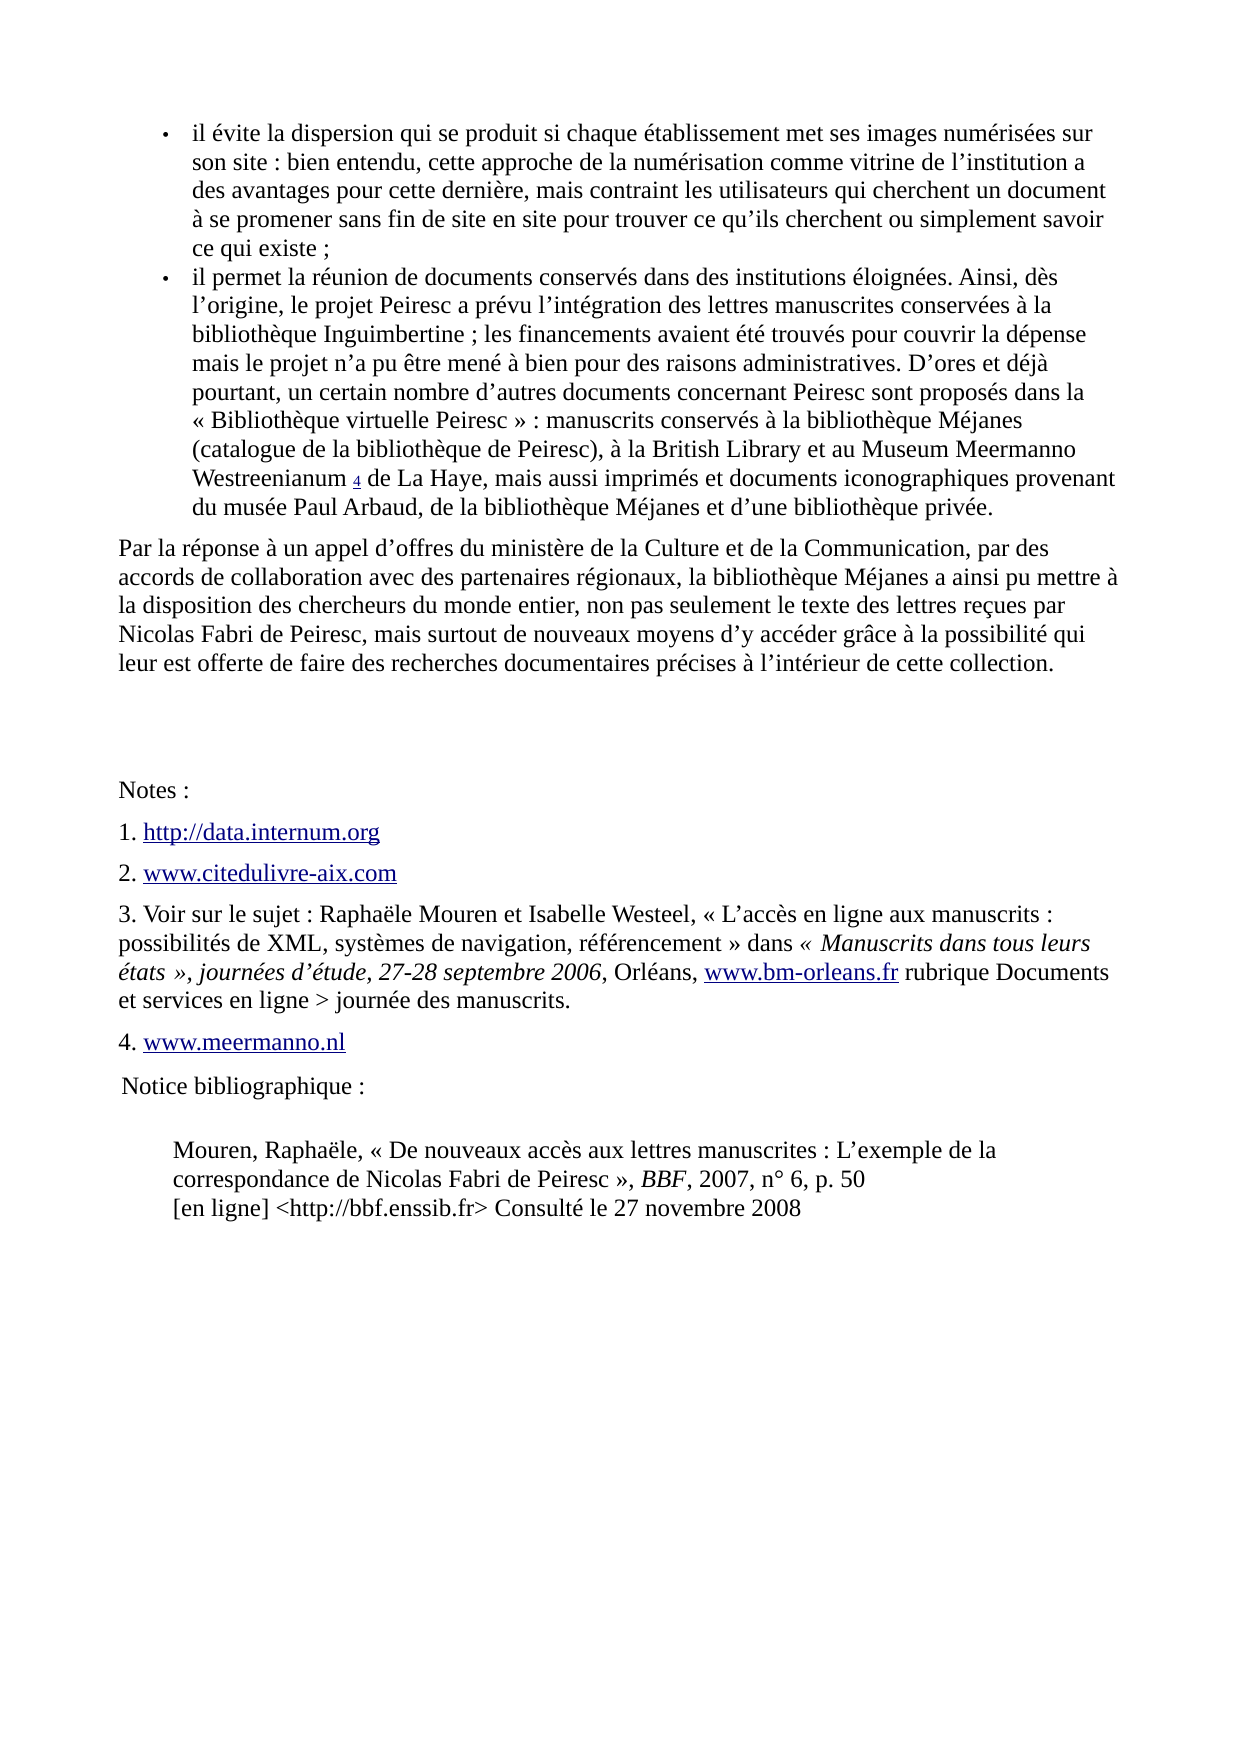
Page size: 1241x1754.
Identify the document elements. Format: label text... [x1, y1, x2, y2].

list il permet la réunion de documents conservés dans des institutions éloignées. Ainsi, dès l’origine, le projet Peiresc a prévu l’intégration des lettres manuscrites conservées à la bibliothèque Inguimbertine ; les financements avaient été trouvés pour couvrir la dépense mais le projet n’a pu être mené à bien pour des raisons administratives. D’ores et déjà pourtant, un certain nombre d’autres documents concernant Peiresc sont proposés dans la « Bibliothèque virtuelle Peiresc » : manuscrits conservés à la bibliothèque Méjanes (catalogue de la bibliothèque de Peiresc), à la British Library et au Museum Meermanno Westreenianum 4 de La Haye, mais aussi imprimés et documents iconographiques provenant du musée Paul Arbaud, de la bibliothèque Méjanes et d’une bibliothèque privée. [162, 262, 1122, 521]
table_cell [118, 1132, 170, 1254]
table_cell Mouren, Raphaële, « De nouveaux accès aux lettres manuscrites : L’exemple de la correspondance de Nicolas Fabri de Peiresc », BBF, 2007, n° 6, p. 50 [en ligne] <http://bbf.enssib.fr> Consulté le 27 novembre 2008 [170, 1132, 1122, 1254]
text 3. Voir sur le sujet : Raphaële Mouren et Isabelle Westeel, « L’accès en ligne aux manuscrits : possibilités de XML, systèmes de navigation, référencement » dans « Manuscrits dans tous leurs états », journées d’étude, 27-28 septembre 2006, Orléans, www.bm-orleans.fr rubrique Documents et services en ligne > journée des manuscrits. [118, 899, 1122, 1014]
text Notes : [118, 689, 1122, 804]
text 4. www.meermanno.nl [118, 1027, 1122, 1056]
list il évite la dispersion qui se produit si chaque établissement met ses images numérisées sur son site : bien entendu, cette approche de la numérisation comme vitrine de l’institution a des avantages pour cette dernière, mais contraint les utilisateurs qui cherchent un document à se promener sans fin de site en site pour trouver ce qu’ils cherchent ou simplement savoir ce qui existe ; [162, 118, 1122, 262]
text Par la réponse à un appel d’offres du ministère de la Culture et de la Communication, par des accords de collaboration avec des partenaires régionaux, la bibliothèque Méjanes a ainsi pu mettre à la disposition des chercheurs du monde entier, non pas seulement le texte des lettres reçues par Nicolas Fabri de Peiresc, mais surtout de nouveaux moyens d’y accéder grâce à la possibilité qui leur est offerte de faire des recherches documentaires précises à l’intérieur de cette collection. [118, 533, 1122, 677]
text 2. www.citedulivre-aix.com [118, 858, 1122, 887]
table_header Notice bibliographique : [118, 1068, 1122, 1132]
text 1. http://data.internum.org [118, 817, 1122, 846]
